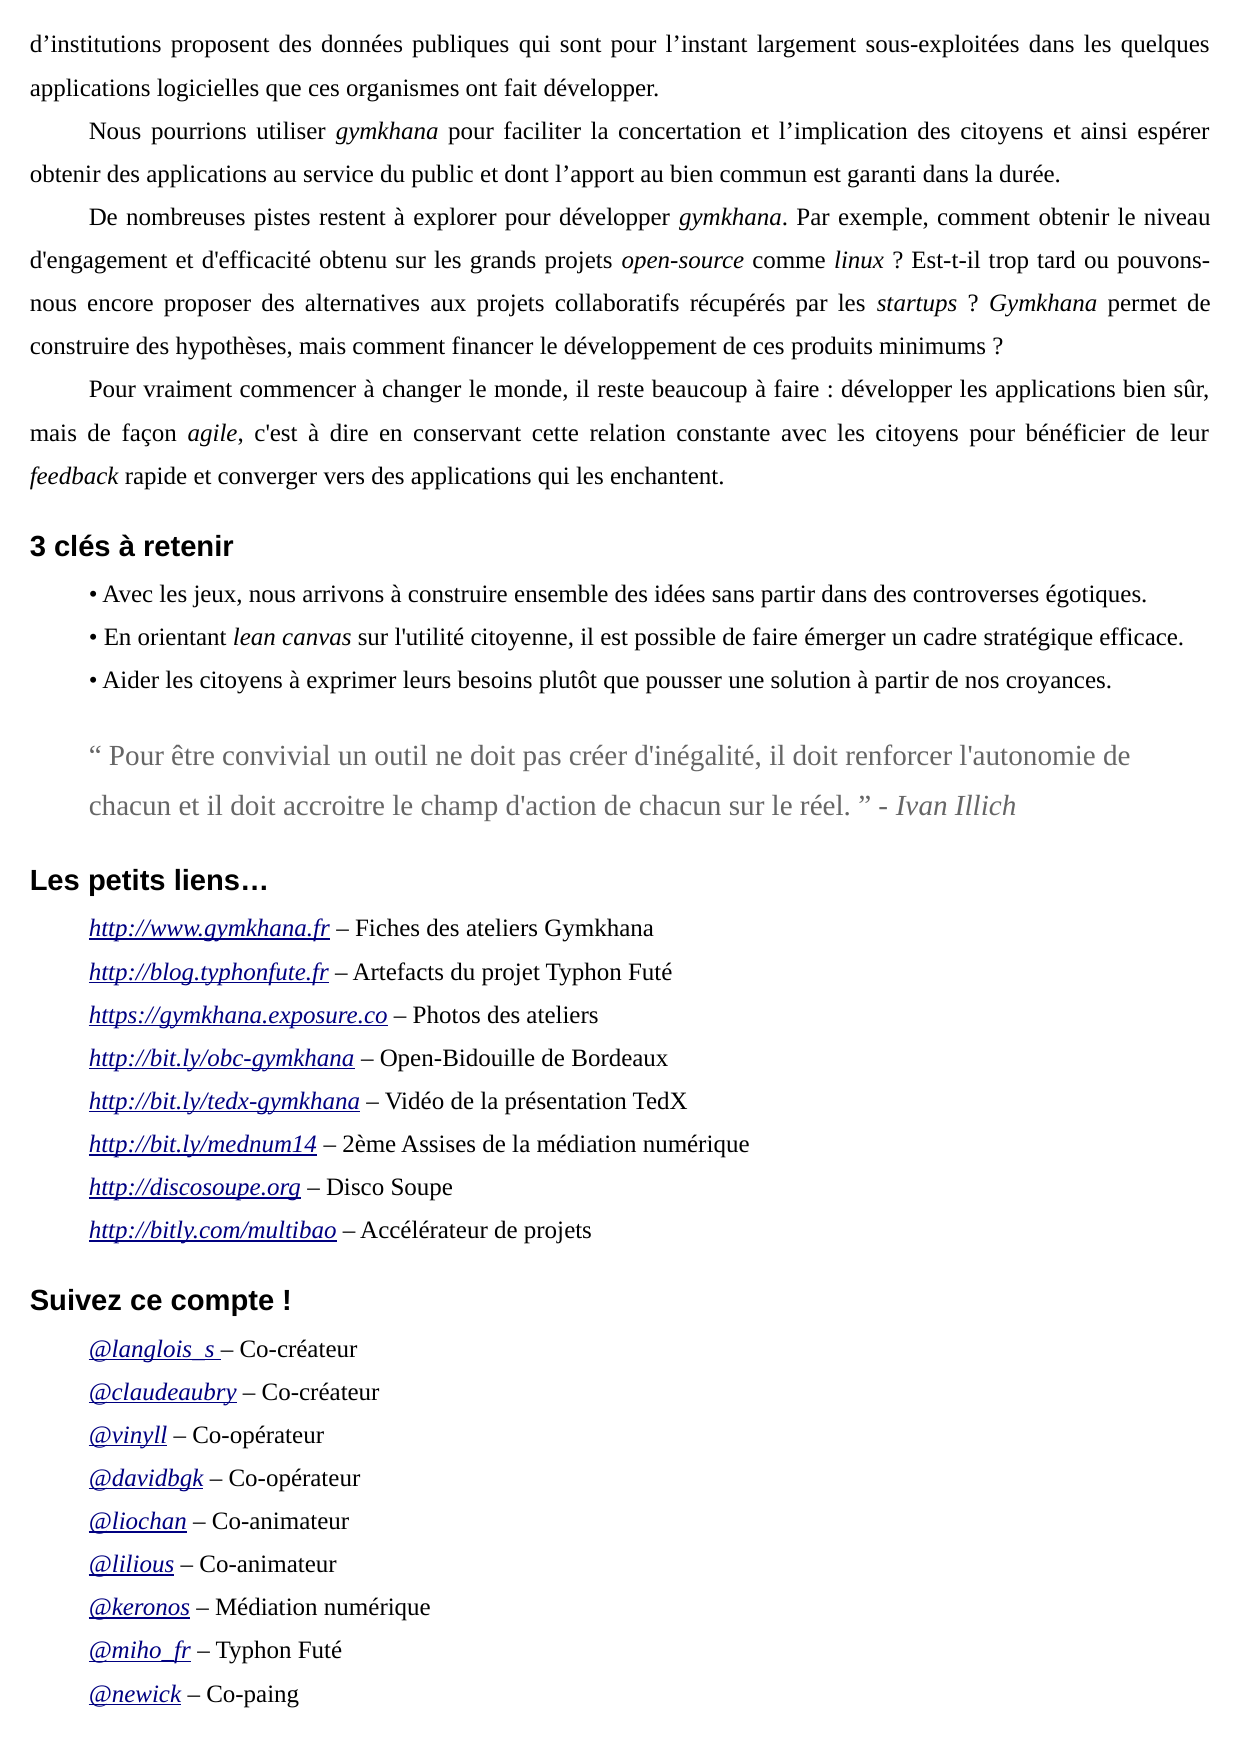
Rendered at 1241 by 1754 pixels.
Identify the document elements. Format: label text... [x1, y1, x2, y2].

subtitle Suivez ce compte ! [29, 1283, 1211, 1317]
text @lilious – Co-animateur [29, 1549, 1211, 1578]
text http://bit.ly/tedx-gymkhana – Vidéo de la présentation TedX [29, 1086, 1211, 1115]
subtitle 3 clés à retenir [29, 529, 1211, 562]
text http://bitly.com/multibao – Accélérateur de projets [29, 1215, 1211, 1244]
text Nous pourrions utiliser gymkhana pour faciliter la concertation et l’implication des citoyens et ainsi espérer obtenir des applications au service du public et dont l’apport au bien commun est garanti dans la durée. [29, 116, 1211, 188]
text http://bit.ly/obc-gymkhana – Open-Bidouille de Bordeaux [29, 1043, 1211, 1072]
text • Avec les jeux, nous arrivons à construire ensemble des idées sans partir dans des controverses égotiques. [29, 579, 1211, 608]
text • Aider les citoyens à exprimer leurs besoins plutôt que pousser une solution à partir de nos croyances. [29, 665, 1211, 694]
text @langlois_s – Co-créateur [29, 1334, 1211, 1362]
text @liochan – Co-animateur [29, 1506, 1211, 1535]
text @miho_fr – Typhon Futé [29, 1636, 1211, 1664]
text d’institutions proposent des données publiques qui sont pour l’instant largement sous-exploitées dans les quelques applications logicielles que ces organismes ont fait développer. [29, 29, 1211, 101]
text De nombreuses pistes restent à explorer pour développer gymkhana. Par exemple, comment obtenir le niveau d'engagement et d'efficacité obtenu sur les grands projets open-source comme linux ? Est-t-il trop tard ou pouvons-nous encore proposer des alternatives aux projets collaboratifs récupérés par les startups ? Gymkhana permet de construire des hypothèses, mais comment financer le développement de ces produits minimums ? [29, 202, 1211, 360]
text @keronos – Médiation numérique [29, 1592, 1211, 1621]
text http://bit.ly/mednum14 – 2ème Assises de la médiation numérique [29, 1129, 1211, 1158]
text https://gymkhana.exposure.co – Photos des ateliers [29, 1000, 1211, 1028]
text http://www.gymkhana.fr – Fiches des ateliers Gymkhana [29, 913, 1211, 942]
text http://discosoupe.org – Disco Soupe [29, 1172, 1211, 1201]
text http://blog.typhonfute.fr – Artefacts du projet Typhon Futé [29, 957, 1211, 985]
subtitle Les petits liens… [29, 863, 1211, 897]
text @newick – Co-paing [29, 1679, 1211, 1707]
text Pour vraiment commencer à changer le monde, il reste beaucoup à faire : développer les applications bien sûr, mais de façon agile, c'est à dire en conservant cette relation constante avec les citoyens pour bénéficier de leur feedback rapide et converger vers des applications qui les enchantent. [29, 374, 1211, 489]
text “ Pour être convivial un outil ne doit pas créer d'inégalité, il doit renforcer l'autonomie de chacun et il doit accroitre le champ d'action de chacun sur le réel. ” - Ivan Illich [88, 738, 1211, 822]
text @claudeaubry – Co-créateur [29, 1377, 1211, 1406]
text • En orientant lean canvas sur l'utilité citoyenne, il est possible de faire émerger un cadre stratégique efficace. [29, 622, 1211, 651]
text @vinyll – Co-opérateur [29, 1420, 1211, 1449]
text @davidbgk – Co-opérateur [29, 1463, 1211, 1492]
